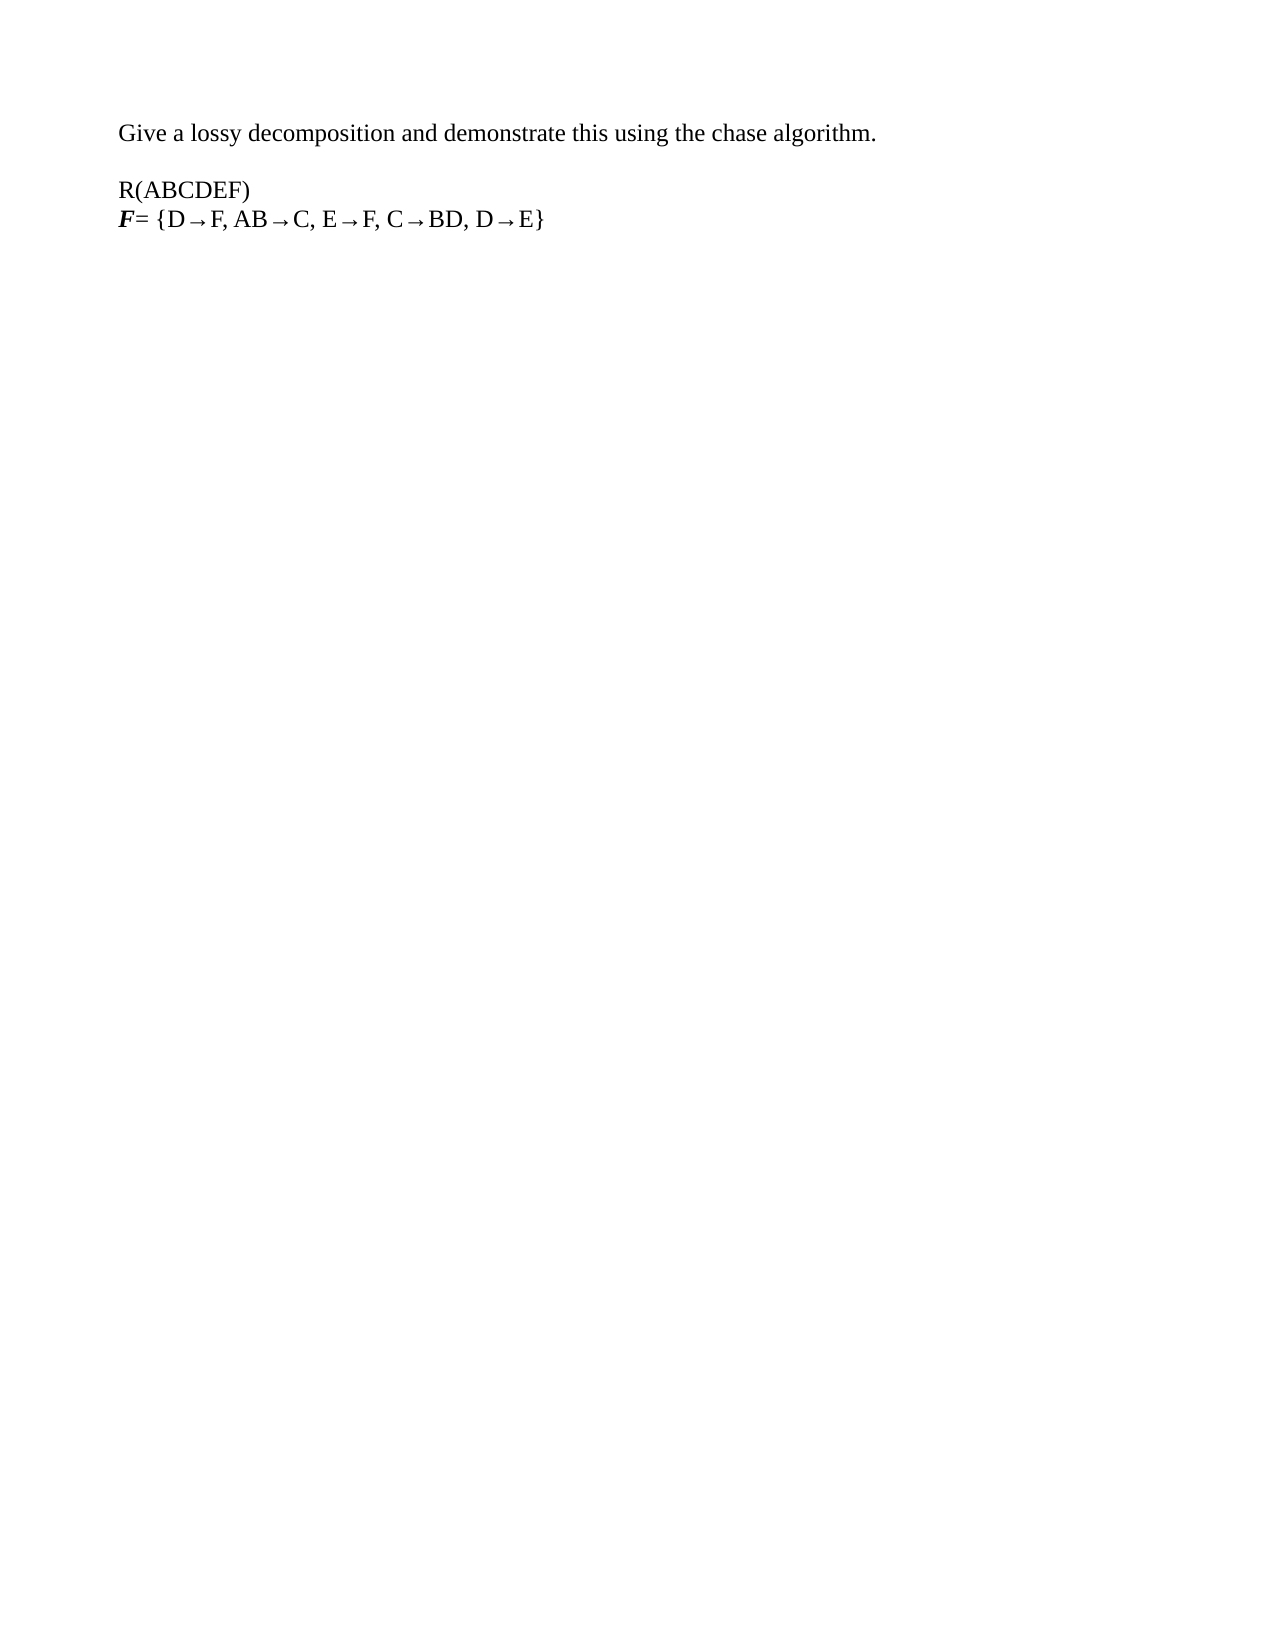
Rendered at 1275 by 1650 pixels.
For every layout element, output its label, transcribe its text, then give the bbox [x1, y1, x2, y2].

text Give a lossy decomposition and demonstrate this using the chase algorithm. [118, 118, 1157, 147]
text R(ABCDEF) F= {D→F, AB→C, E→F, C→BD, D→E} [118, 176, 1157, 233]
